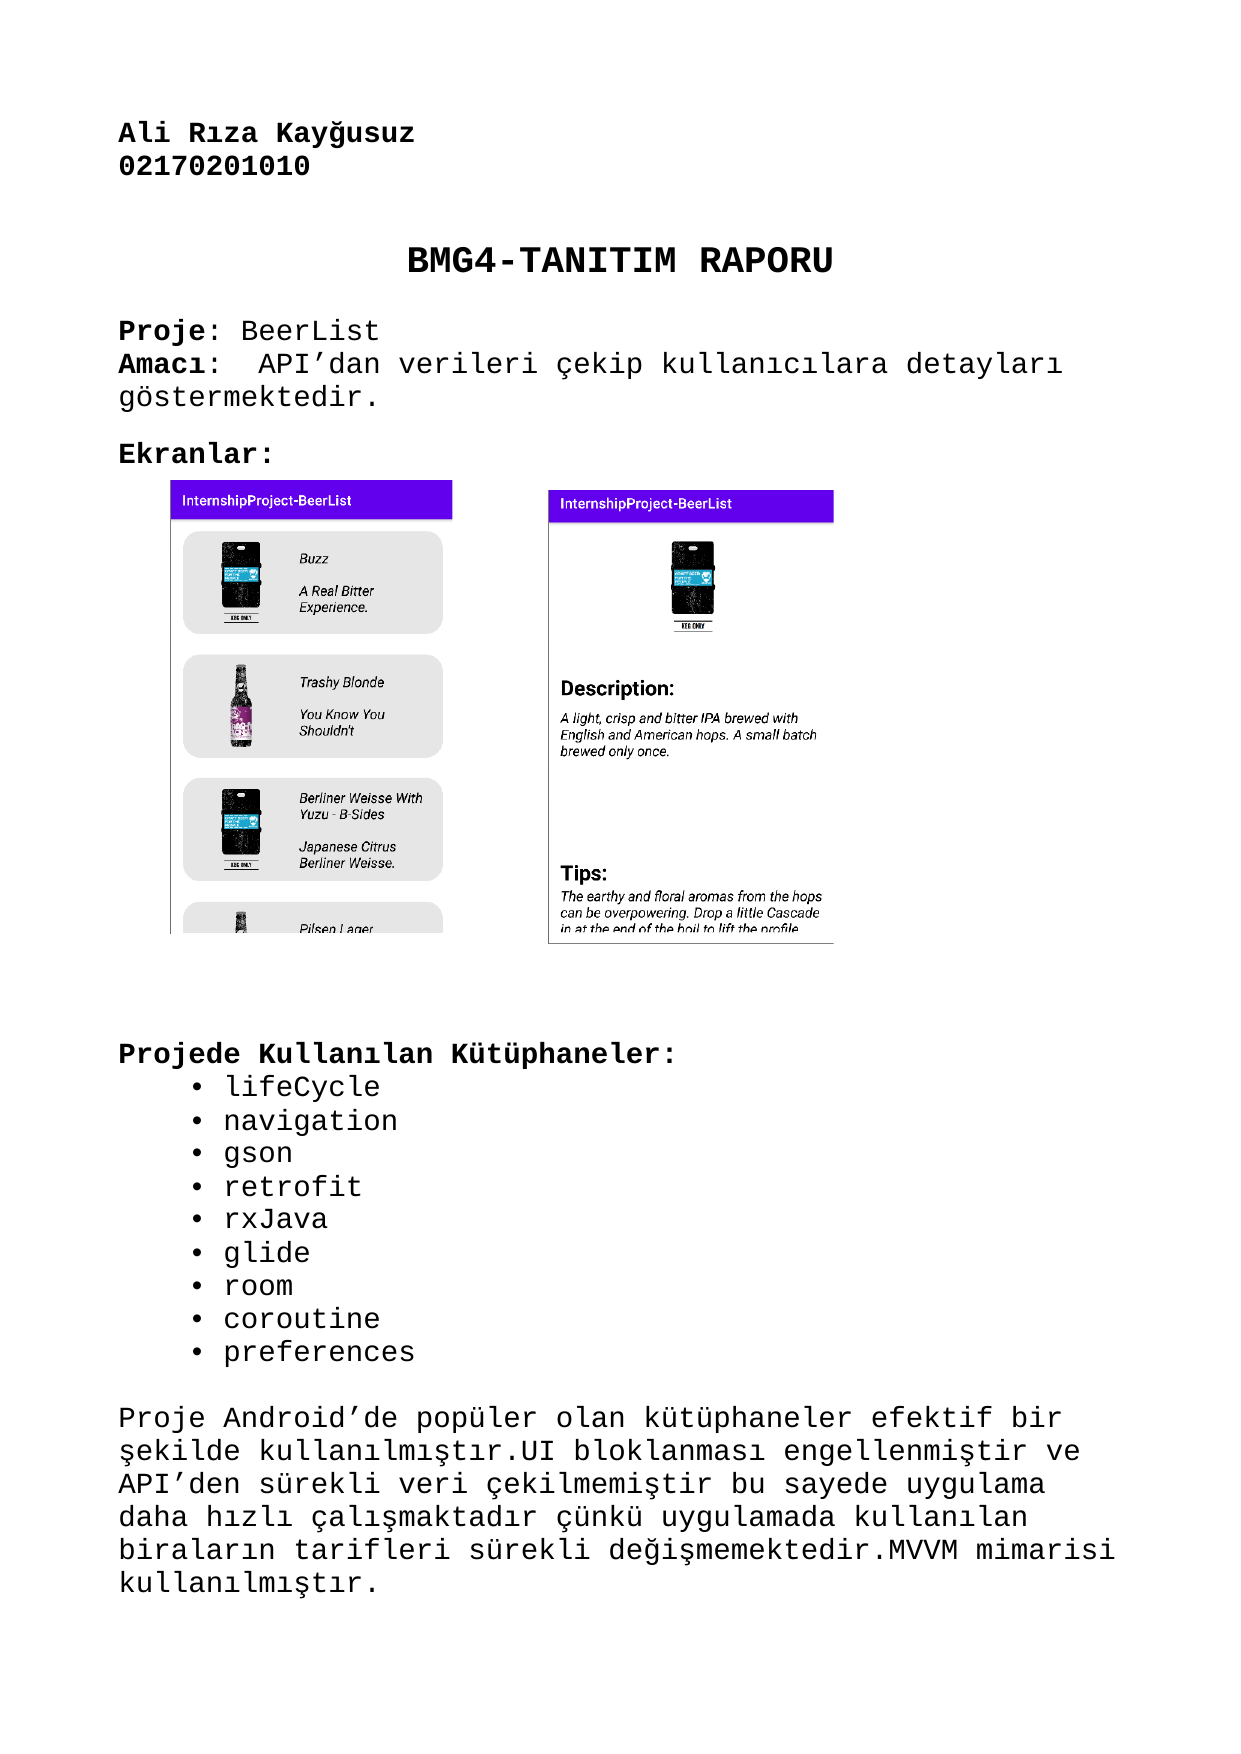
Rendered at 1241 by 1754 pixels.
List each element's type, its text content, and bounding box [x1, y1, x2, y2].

text Projede Kullanılan Kütüphaneler: [118, 1039, 1122, 1073]
text • room [118, 1271, 1122, 1304]
text Proje: BeerList [118, 316, 1122, 349]
text • preferences [118, 1337, 1122, 1370]
text • glide [118, 1238, 1122, 1271]
text • coroutine [118, 1304, 1122, 1337]
text Ali Rıza Kayğusuz [118, 118, 1122, 151]
text Ekranlar: [118, 439, 1122, 472]
text • gson [118, 1139, 1122, 1172]
text Amacı: API’dan verileri çekip kullanıcılara detayları göstermektedir. [118, 349, 1122, 415]
text • lifeCycle [118, 1073, 1122, 1106]
picture [548, 490, 834, 944]
text • navigation [118, 1106, 1122, 1139]
picture [170, 480, 453, 934]
text • rxJava [118, 1205, 1122, 1238]
text Proje Android’de popüler olan kütüphaneler efektif bir şekilde kullanılmıştır.UI bloklanması engellenmiştir ve API’den sürekli veri çekilmemiştir bu sayede uygulama daha hızlı çalışmaktadır çünkü uygulamada kullanılan biraların tarifleri sürekli değişmemektedir.MVVM mimarisi kullanılmıştır. [118, 1403, 1122, 1601]
text • retrofit [118, 1172, 1122, 1205]
text BMG4-TANITIM RAPORU [118, 241, 1122, 283]
text 02170201010 [118, 151, 1122, 184]
